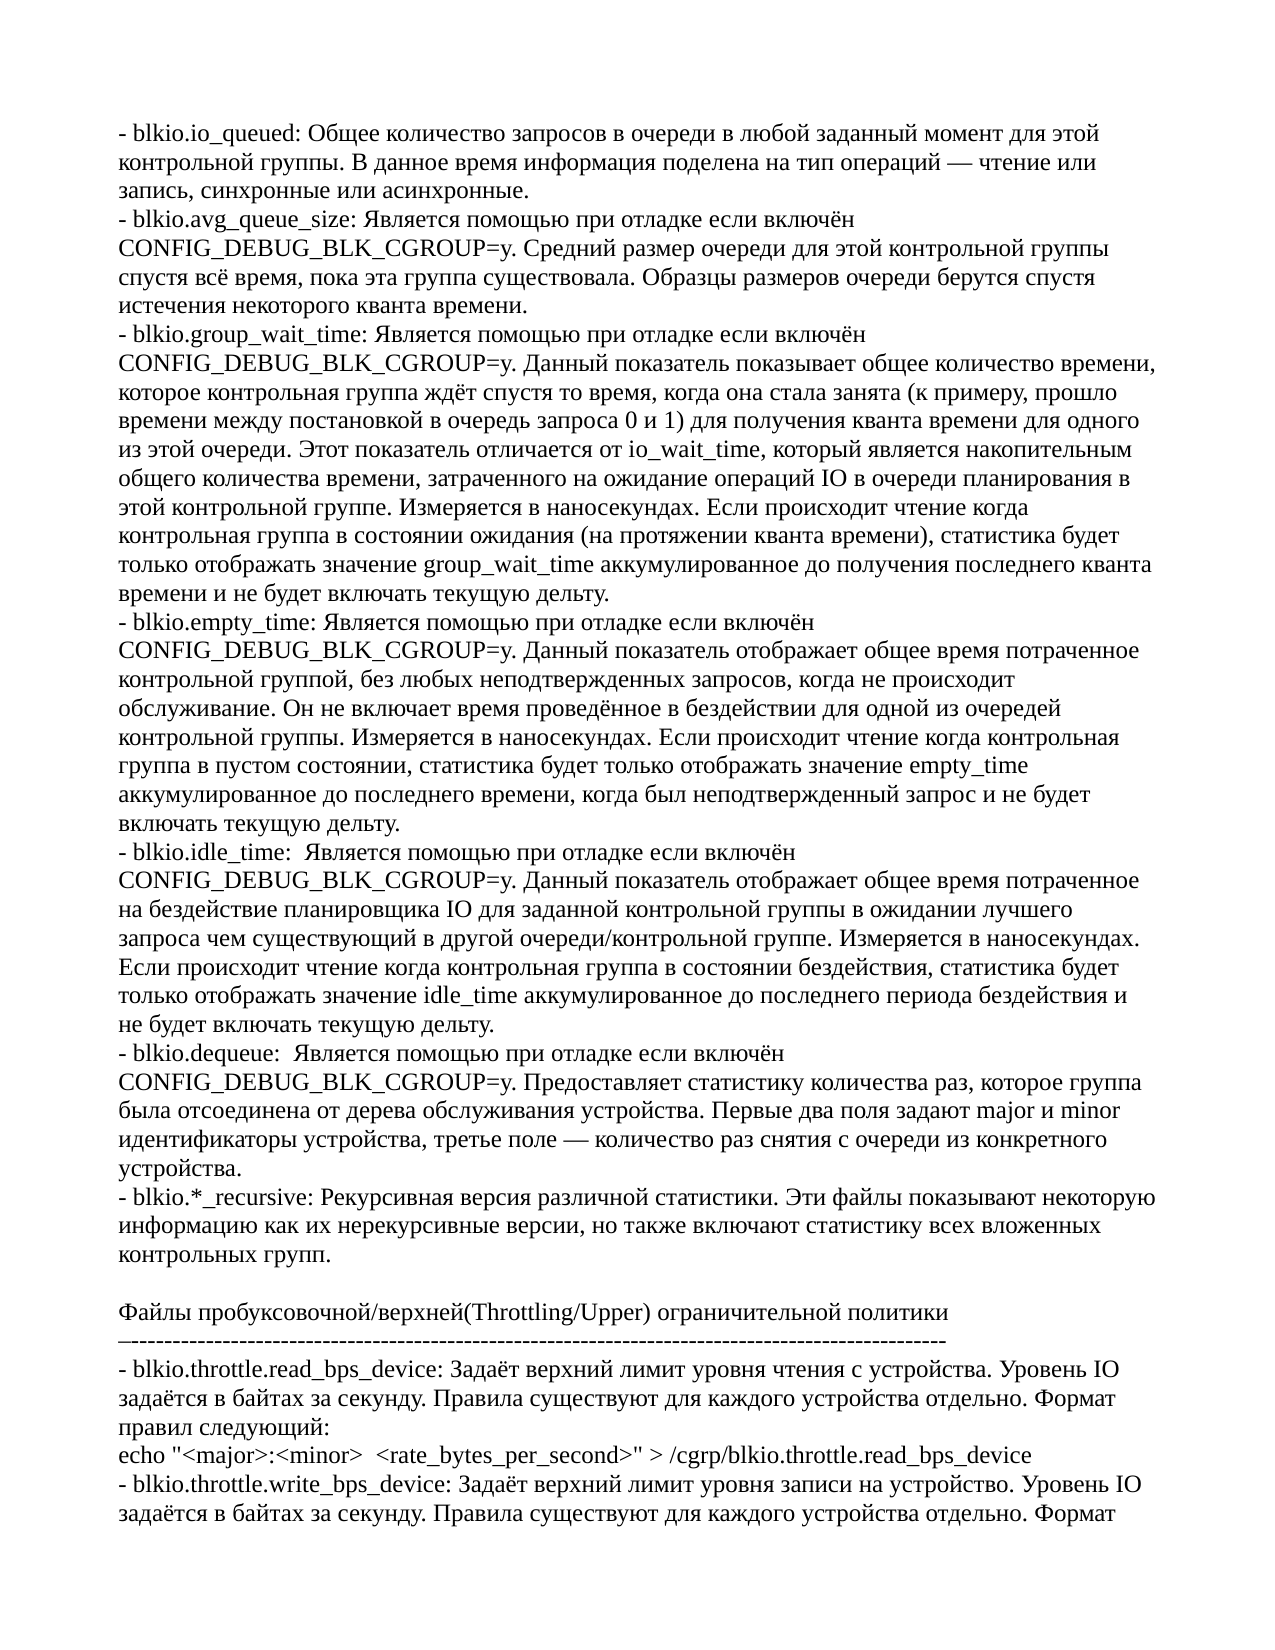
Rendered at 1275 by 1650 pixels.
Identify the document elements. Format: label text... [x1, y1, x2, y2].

text - blkio.group_wait_time: Является помощью при отладке если включён CONFIG_DEBUG_BLK_CGROUP=y. Данный показатель показывает общее количество времени, которое контрольная группа ждёт спустя то время, когда она стала занята (к примеру, прошло времени между постановкой в очередь запроса 0 и 1) для получения кванта времени для одного из этой очереди. Этот показатель отличается от io_wait_time, который является накопительным общего количества времени, затраченного на ожидание операций IO в очереди планирования в этой контрольной группе. Измеряется в наносекундах. Если происходит чтение когда контрольная группа в состоянии ожидания (на протяжении кванта времени), статистика будет только отображать значение group_wait_time аккумулированное до получения последнего кванта времени и не будет включать текущую дельту. [118, 319, 1157, 607]
text Файлы пробуксовочной/верхней(Throttling/Upper) ограничительной политики [118, 1297, 1157, 1326]
text - blkio.idle_time: Является помощью при отладке если включён CONFIG_DEBUG_BLK_CGROUP=y. Данный показатель отображает общее время потраченное на бездействие планировщика IO для заданной контрольной группы в ожидании лучшего запроса чем существующий в другой очереди/контрольной группе. Измеряется в наносекундах. Если происходит чтение когда контрольная группа в состоянии бездействия, статистика будет только отображать значение idle_time аккумулированное до последнего периода бездействия и не будет включать текущую дельту. [118, 837, 1157, 1038]
text - blkio.avg_queue_size: Является помощью при отладке если включён CONFIG_DEBUG_BLK_CGROUP=y. Средний размер очереди для этой контрольной группы спустя всё время, пока эта группа существовала. Образцы размеров очереди берутся спустя истечения некоторого кванта времени. [118, 204, 1157, 319]
text echo "<major>:<minor> <rate_bytes_per_second>" > /cgrp/blkio.throttle.read_bps_device [118, 1441, 1157, 1469]
text –-------------------------------------------------------------------------------------------------- [118, 1326, 1157, 1354]
text - blkio.dequeue: Является помощью при отладке если включён CONFIG_DEBUG_BLK_CGROUP=y. Предоставляет статистику количества раз, которое группа была отсоединена от дерева обслуживания устройства. Первые два поля задают major и minor идентификаторы устройства, третье поле — количество раз снятия с очереди из конкретного устройства. [118, 1038, 1157, 1182]
text - blkio.io_queued: Общее количество запросов в очереди в любой заданный момент для этой контрольной группы. В данное время информация поделена на тип операций — чтение или запись, синхронные или асинхронные. [118, 118, 1157, 204]
text - blkio.empty_time: Является помощью при отладке если включён CONFIG_DEBUG_BLK_CGROUP=y. Данный показатель отображает общее время потраченное контрольной группой, без любых неподтвержденных запросов, когда не происходит обслуживание. Он не включает время проведённое в бездействии для одной из очередей контрольной группы. Измеряется в наносекундах. Если происходит чтение когда контрольная группа в пустом состоянии, статистика будет только отображать значение empty_time аккумулированное до последнего времени, когда был неподтвержденный запрос и не будет включать текущую дельту. [118, 607, 1157, 837]
text - blkio.throttle.write_bps_device: Задаёт верхний лимит уровня записи на устройство. Уровень IO задаётся в байтах за секунду. Правила существуют для каждого устройства отдельно. Формат [118, 1469, 1157, 1527]
text - blkio.throttle.read_bps_device: Задаёт верхний лимит уровня чтения с устройства. Уровень IO задаётся в байтах за секунду. Правила существуют для каждого устройства отдельно. Формат правил следующий: [118, 1354, 1157, 1441]
text - blkio.*_recursive: Рекурсивная версия различной статистики. Эти файлы показывают некоторую информацию как их нерекурсивные версии, но также включают статистику всех вложенных контрольных групп. [118, 1182, 1157, 1268]
